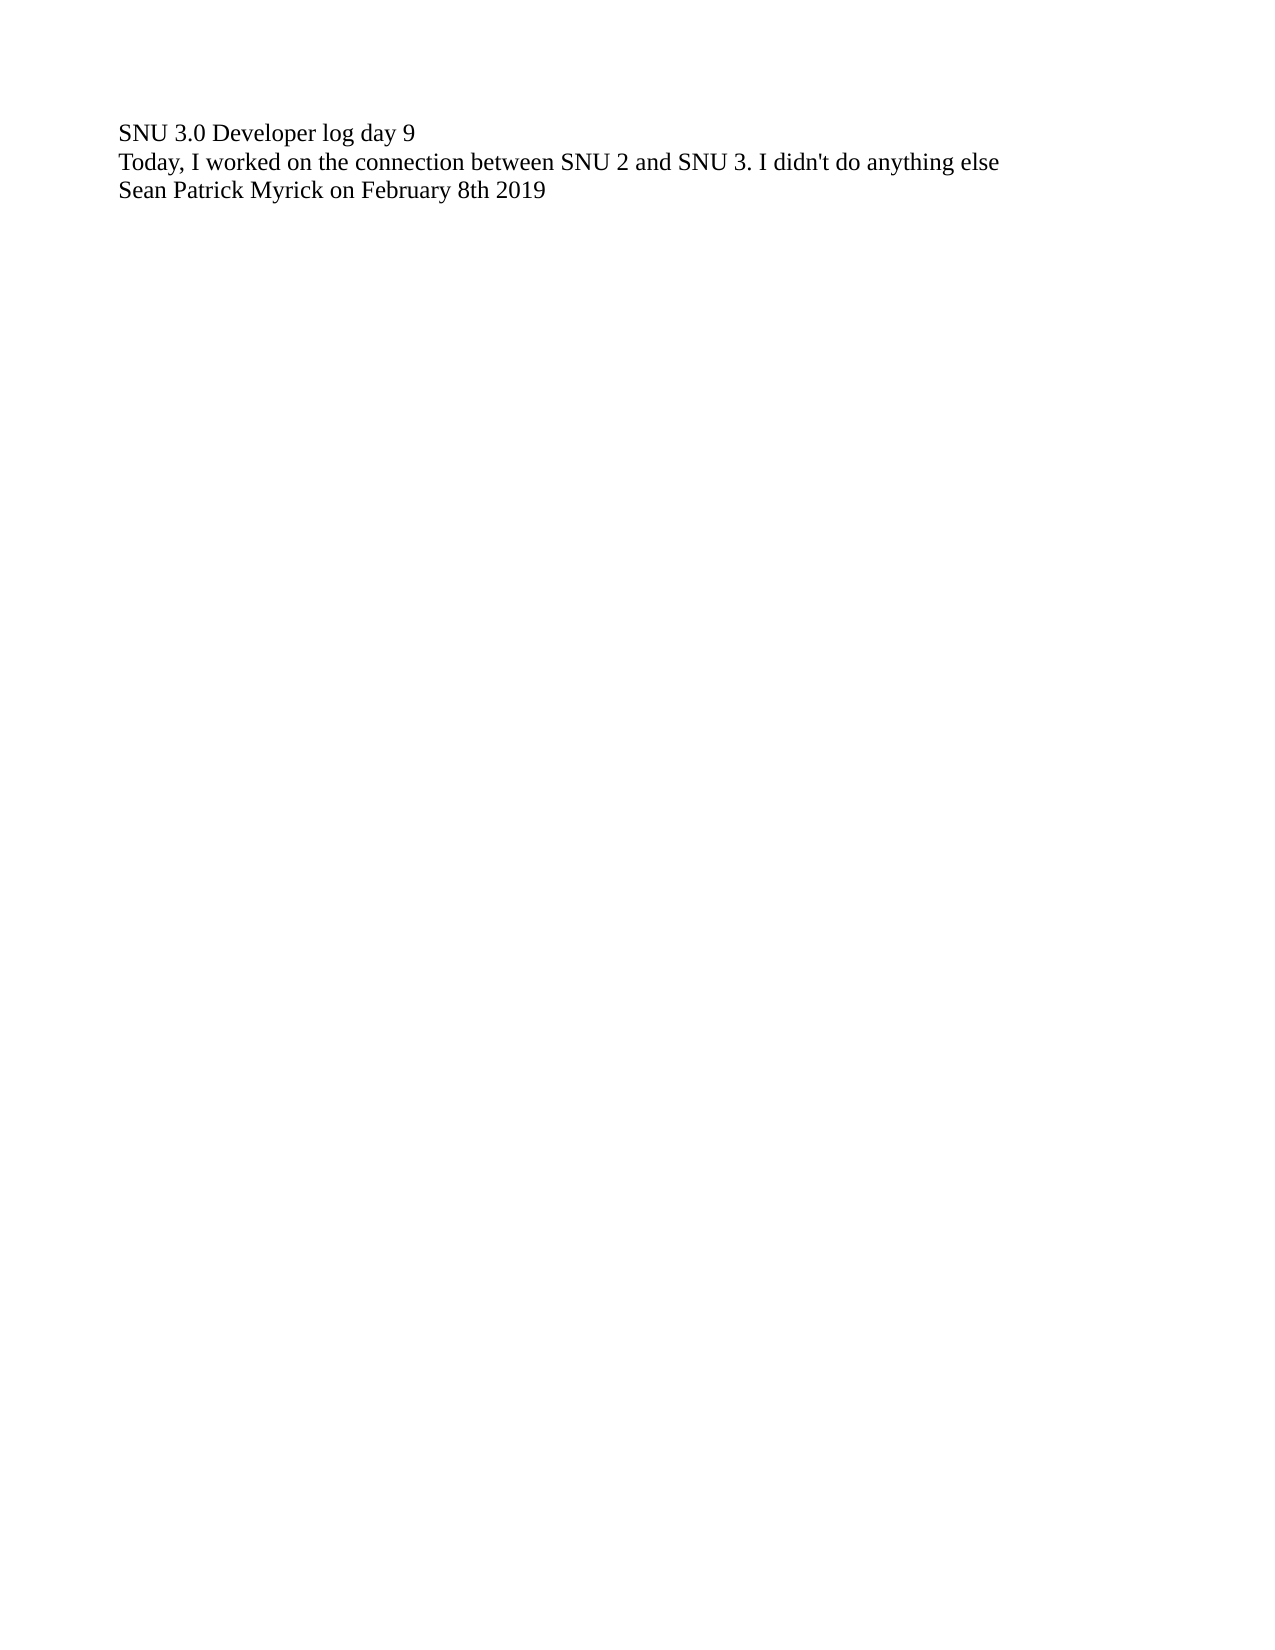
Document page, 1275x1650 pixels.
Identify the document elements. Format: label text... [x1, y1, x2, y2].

text SNU 3.0 Developer log day 9 [118, 118, 1157, 147]
text Sean Patrick Myrick on February 8th 2019 [118, 176, 1157, 204]
text Today, I worked on the connection between SNU 2 and SNU 3. I didn't do anything else [118, 147, 1157, 176]
